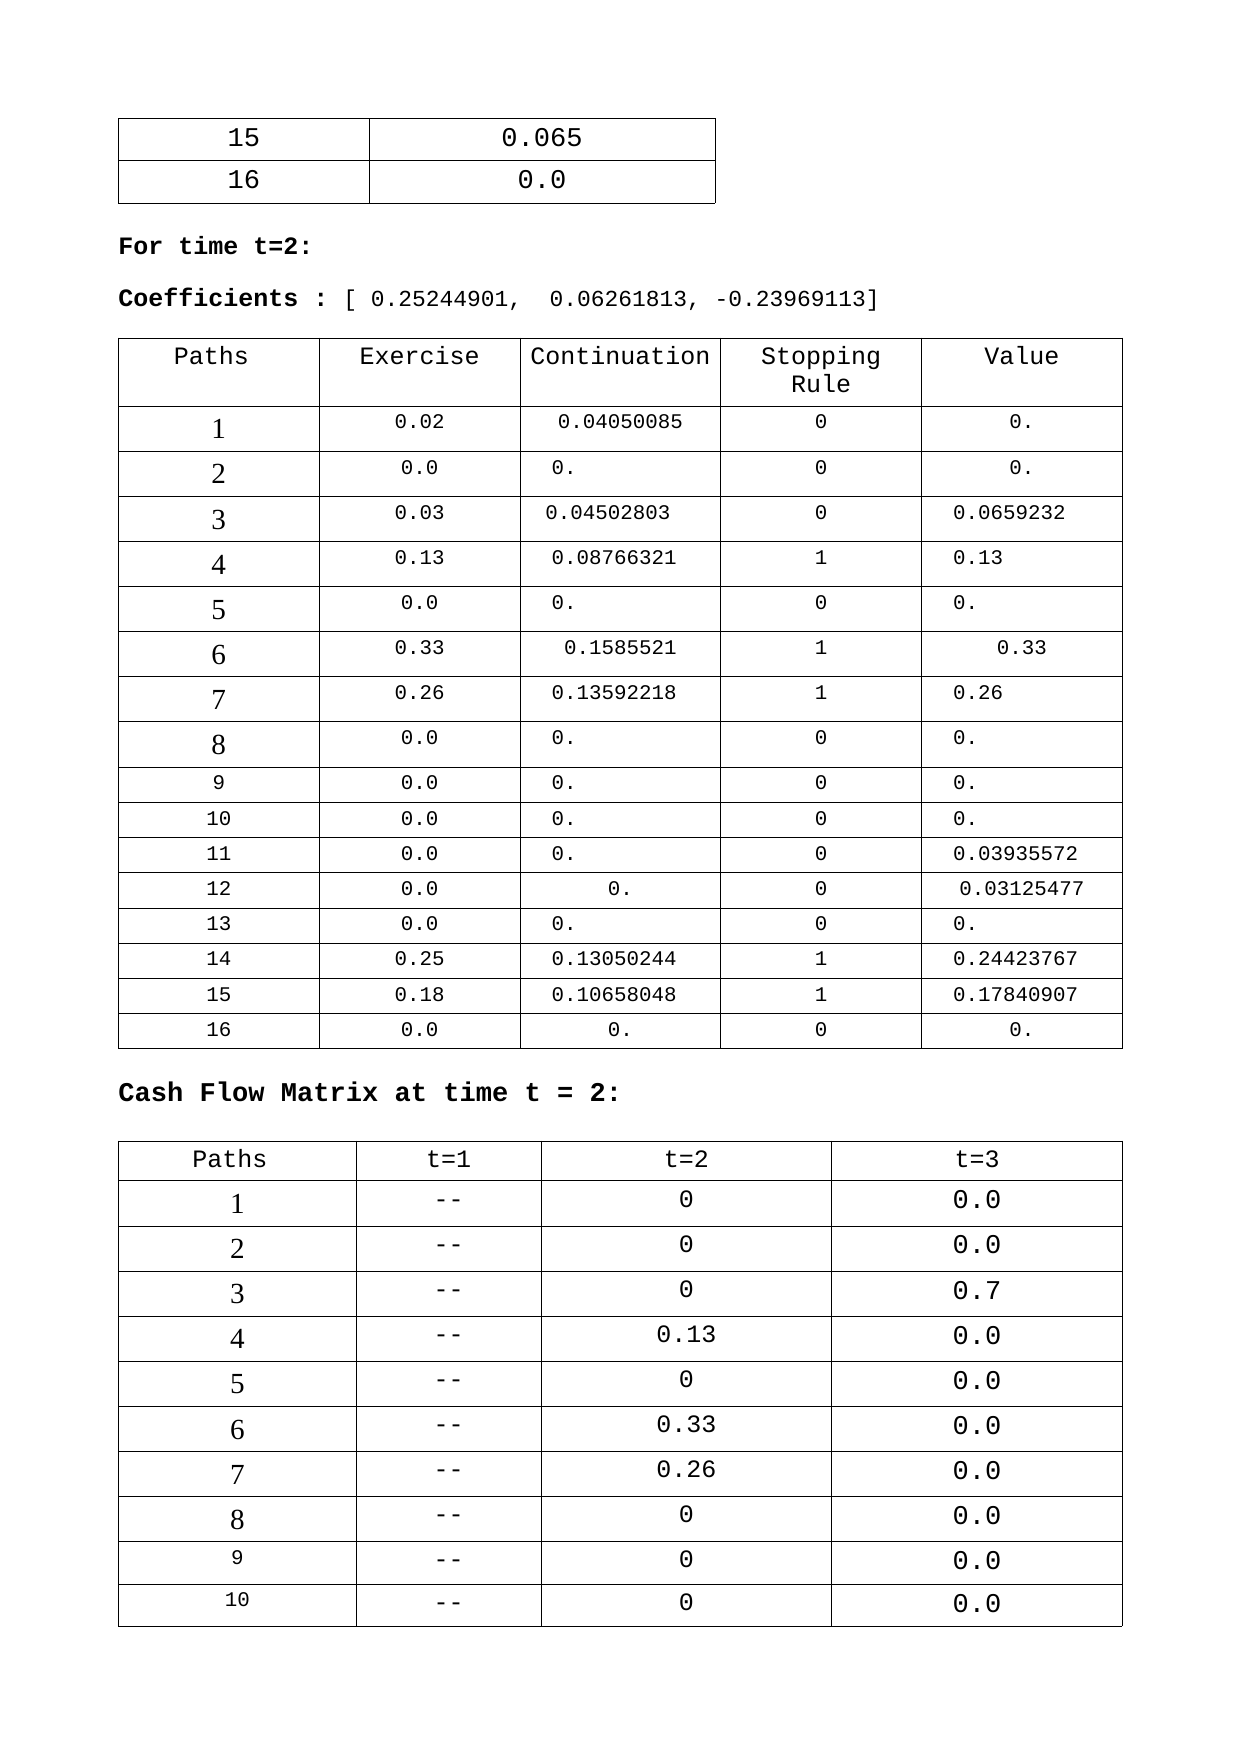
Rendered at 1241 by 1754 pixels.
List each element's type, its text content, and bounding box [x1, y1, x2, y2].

table_cell 0.33 [320, 632, 520, 676]
table_cell -- [357, 1407, 541, 1451]
table_cell 0.02 [320, 407, 520, 451]
table_cell -- [357, 1362, 541, 1406]
table_cell 0. [922, 768, 1122, 802]
table_cell 0.0 [832, 1542, 1122, 1583]
table_cell 7 [119, 1452, 356, 1496]
table_header t=3 [832, 1142, 1122, 1180]
table_cell 0. [521, 768, 720, 802]
table_header Paths [119, 1142, 356, 1180]
table_cell 1 [721, 979, 921, 1013]
table_header t=1 [357, 1142, 541, 1180]
table_cell 0.0 [320, 587, 520, 631]
table_cell 2 [119, 1227, 356, 1271]
table_cell 0.03 [320, 497, 520, 541]
table_cell 0 [721, 873, 921, 907]
table_cell 0.33 [922, 632, 1122, 676]
table_cell 2 [119, 452, 319, 496]
table_cell 0.04050085 [521, 407, 720, 451]
table_cell 5 [119, 1362, 356, 1406]
table_cell 0.0 [832, 1452, 1122, 1496]
table_cell 0. [922, 803, 1122, 837]
table_cell 0.26 [542, 1452, 831, 1496]
table_cell 0.0 [320, 768, 520, 802]
table_cell 4 [119, 1317, 356, 1361]
table_cell 0 [542, 1362, 831, 1406]
table_header Continuation [521, 339, 720, 406]
table_cell 0. [521, 838, 720, 872]
table_cell 5 [119, 587, 319, 631]
table_cell 0. [922, 1014, 1122, 1048]
table_cell 6 [119, 1407, 356, 1451]
table_cell 0.0 [320, 1014, 520, 1048]
table_cell 16 [119, 1014, 319, 1048]
table_cell 0.13 [320, 542, 520, 586]
table_cell 0.13 [922, 542, 1122, 586]
table_cell -- [357, 1272, 541, 1316]
table_cell 9 [119, 1542, 356, 1583]
table_cell 0.0 [370, 161, 715, 203]
table_cell 15 [119, 119, 369, 160]
table_cell 0.08766321 [521, 542, 720, 586]
table_cell 0. [521, 873, 720, 907]
table_cell -- [357, 1542, 541, 1583]
table_cell 0 [721, 1014, 921, 1048]
table_header Value [922, 339, 1122, 406]
table_cell 0 [721, 452, 921, 496]
table_cell 0.0 [832, 1497, 1122, 1541]
table_cell 7 [119, 677, 319, 721]
table_cell 0.33 [542, 1407, 831, 1451]
table_cell 0.03935572 [922, 838, 1122, 872]
text For time t=2: [118, 233, 1122, 262]
table_cell 0.0 [320, 803, 520, 837]
table_cell 1 [119, 1181, 356, 1226]
table_cell 0. [521, 909, 720, 943]
table_cell -- [357, 1181, 541, 1226]
table_cell 0 [721, 722, 921, 767]
table_cell 0.13050244 [521, 944, 720, 978]
table_cell 0. [521, 722, 720, 767]
table_cell 0 [721, 497, 921, 541]
table_cell 0 [721, 838, 921, 872]
table_header Stopping Rule [721, 339, 921, 406]
table_cell 0.0 [320, 909, 520, 943]
table_cell 0. [922, 722, 1122, 767]
table_cell 0.0 [832, 1362, 1122, 1406]
table_cell 0.065 [370, 119, 715, 160]
table_cell 11 [119, 838, 319, 872]
table_cell 0. [521, 587, 720, 631]
table_cell 0.26 [320, 677, 520, 721]
table_header Exercise [320, 339, 520, 406]
table_cell 1 [119, 407, 319, 451]
table_cell 0.13 [542, 1317, 831, 1361]
table_cell 0 [721, 909, 921, 943]
table_cell 0.1585521 [521, 632, 720, 676]
table_cell -- [357, 1452, 541, 1496]
table_cell 0.0659232 [922, 497, 1122, 541]
table_cell 0.26 [922, 677, 1122, 721]
table_cell 0.17840907 [922, 979, 1122, 1013]
table_cell -- [357, 1585, 541, 1626]
table_cell 0 [542, 1585, 831, 1626]
table_cell 14 [119, 944, 319, 978]
table_cell 0.0 [832, 1585, 1122, 1626]
table_cell 1 [721, 542, 921, 586]
table_cell 1 [721, 944, 921, 978]
table_cell 12 [119, 873, 319, 907]
table_cell 0 [542, 1497, 831, 1541]
table_cell 0.0 [832, 1317, 1122, 1361]
table_cell 15 [119, 979, 319, 1013]
table_cell 0. [922, 452, 1122, 496]
table_cell 13 [119, 909, 319, 943]
table_cell 0.0 [320, 452, 520, 496]
table_cell -- [357, 1227, 541, 1271]
table_cell 0 [721, 587, 921, 631]
table_cell 8 [119, 722, 319, 767]
table_cell 0 [542, 1181, 831, 1226]
table_cell 3 [119, 1272, 356, 1316]
table_cell 0.04502803 [521, 497, 720, 541]
table_cell 9 [119, 768, 319, 802]
table_cell 0. [922, 407, 1122, 451]
table_cell 0.7 [832, 1272, 1122, 1316]
table_cell 0.0 [832, 1181, 1122, 1226]
table_cell 10 [119, 1585, 356, 1626]
table_cell 0.0 [320, 722, 520, 767]
table_cell 10 [119, 803, 319, 837]
table_cell 4 [119, 542, 319, 586]
table_cell 0.13592218 [521, 677, 720, 721]
table_cell 0. [521, 452, 720, 496]
text Coefficients : [ 0.25244901, 0.06261813, -0.23969113] [118, 286, 1122, 314]
table_cell 0.0 [832, 1407, 1122, 1451]
table_cell 0 [542, 1227, 831, 1271]
table_cell 0.0 [832, 1227, 1122, 1271]
table_cell 0. [521, 1014, 720, 1048]
table_cell 0. [922, 587, 1122, 631]
table_cell 0.10658048 [521, 979, 720, 1013]
table_cell 0. [521, 803, 720, 837]
table_cell 0.18 [320, 979, 520, 1013]
table_header Paths [119, 339, 319, 406]
table_cell 16 [119, 161, 369, 203]
table_cell 1 [721, 632, 921, 676]
table_cell 6 [119, 632, 319, 676]
table_cell 1 [721, 677, 921, 721]
table_header t=2 [542, 1142, 831, 1180]
table_cell 0 [542, 1542, 831, 1583]
table_cell 0 [721, 407, 921, 451]
table_cell 0. [922, 909, 1122, 943]
table_cell -- [357, 1317, 541, 1361]
table_cell 0.0 [320, 838, 520, 872]
table_cell 0.25 [320, 944, 520, 978]
table_cell 0 [721, 803, 921, 837]
table_cell 0.0 [320, 873, 520, 907]
table_cell 0.03125477 [922, 873, 1122, 907]
table_cell 0 [542, 1272, 831, 1316]
table_cell -- [357, 1497, 541, 1541]
table_cell 0.24423767 [922, 944, 1122, 978]
table_cell 8 [119, 1497, 356, 1541]
table_cell 0 [721, 768, 921, 802]
text Cash Flow Matrix at time t = 2: [118, 1079, 1122, 1110]
table_cell 3 [119, 497, 319, 541]
